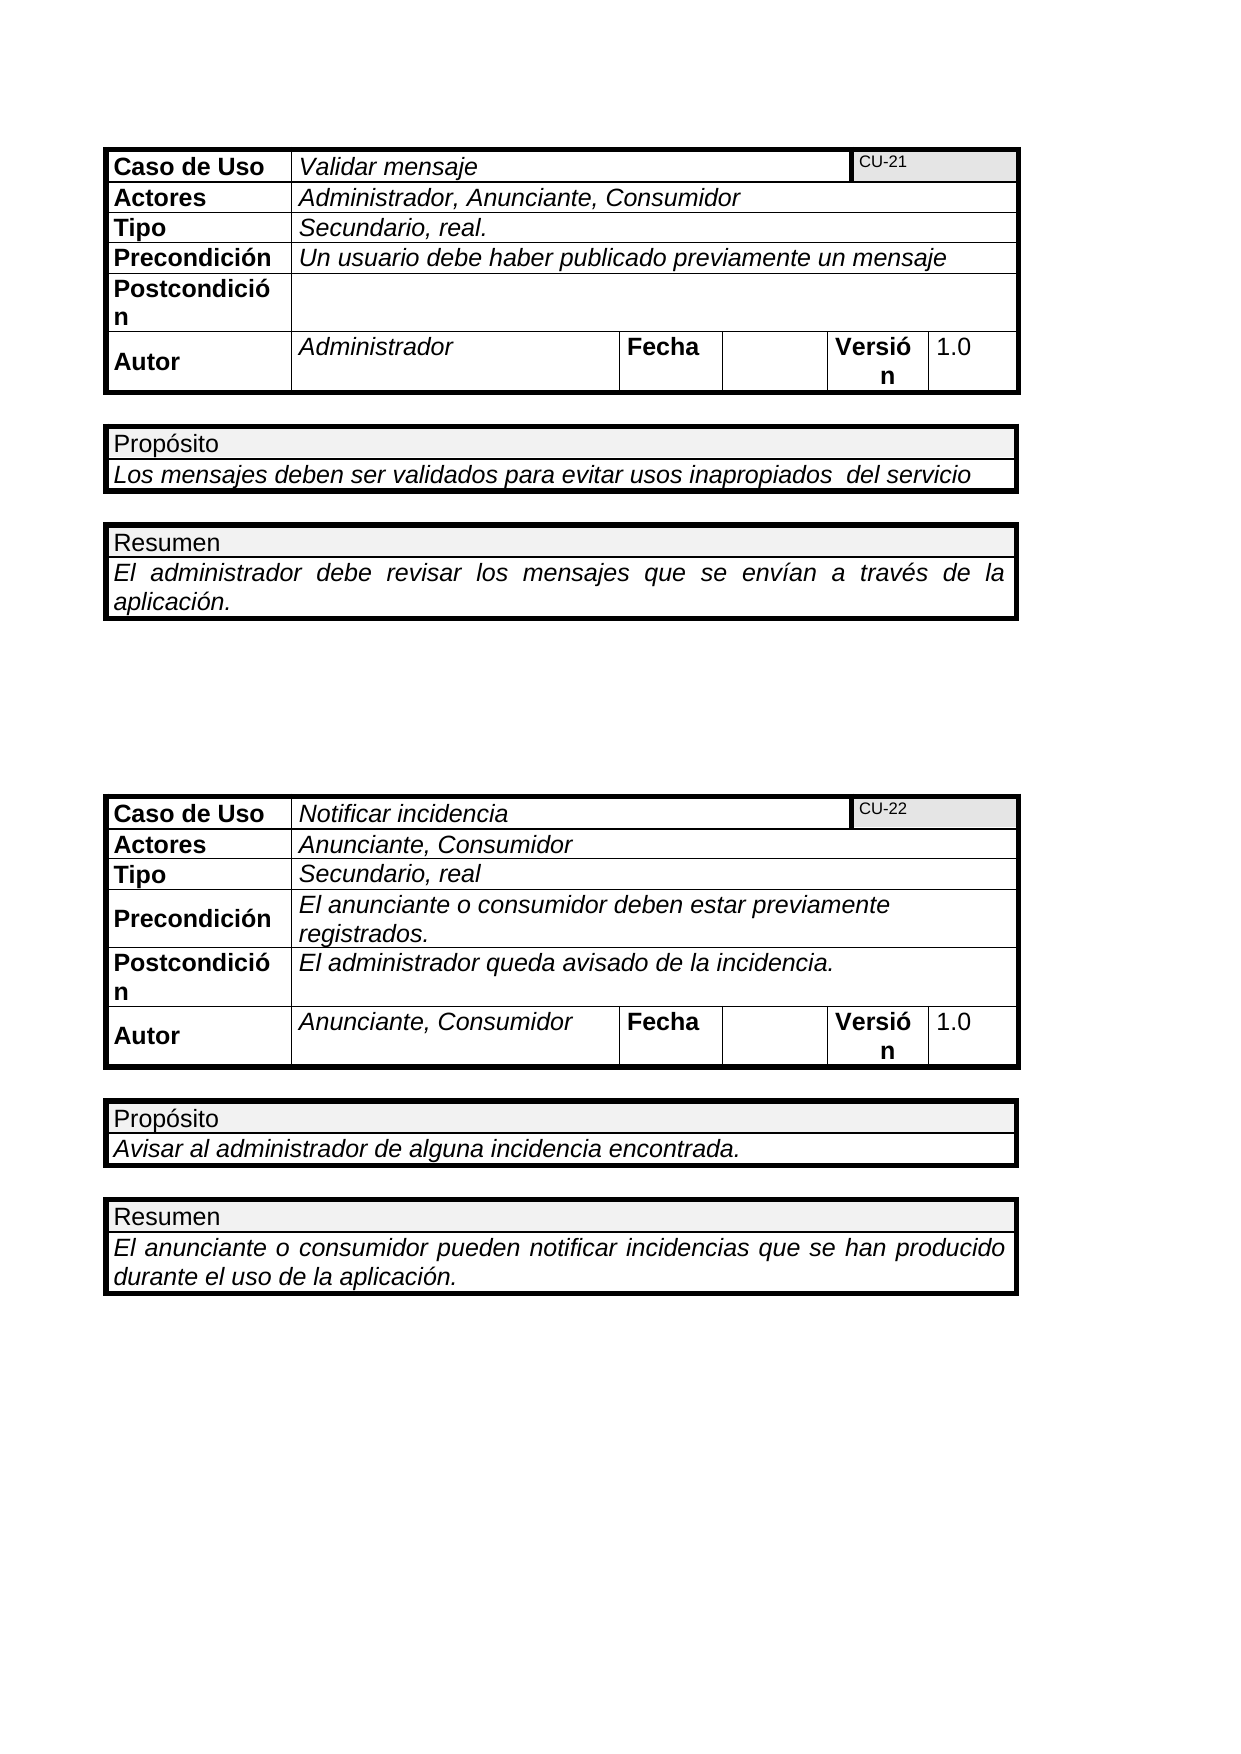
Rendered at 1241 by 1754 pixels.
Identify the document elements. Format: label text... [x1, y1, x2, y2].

table_cell Versión [828, 332, 928, 389]
table_cell Versión [828, 1007, 928, 1064]
table_cell Un usuario debe haber publicado previamente un mensaje [292, 243, 1016, 272]
table_header Resumen [109, 1202, 1014, 1231]
table_header CU-21 [854, 152, 1016, 181]
table_cell Avisar al administrador de alguna incidencia encontrada. [109, 1134, 1014, 1163]
table_cell Los mensajes deben ser validados para evitar usos inapropiados del servicio [109, 460, 1014, 488]
table_header CU-22 [854, 799, 1016, 827]
table_cell Precondición [109, 243, 291, 272]
table_cell Postcondición [109, 948, 291, 1006]
table_cell Tipo [109, 213, 291, 242]
table_cell 1.0 [929, 1007, 1016, 1064]
table_cell [723, 1007, 827, 1064]
table_cell El anunciante o consumidor pueden notificar incidencias que se han producido durante el uso de la aplicación. [109, 1233, 1014, 1291]
table_cell Tipo [109, 859, 291, 889]
table_cell Postcondición [109, 274, 291, 331]
table_cell Autor [109, 1007, 291, 1064]
table_cell [723, 332, 827, 389]
table_cell Anunciante, Consumidor [292, 1007, 619, 1064]
table_cell Actores [109, 830, 291, 858]
table_cell Anunciante, Consumidor [292, 830, 1016, 858]
table_header Validar mensaje [292, 152, 849, 181]
table_cell Actores [109, 183, 291, 212]
table_cell Administrador [292, 332, 619, 389]
table_cell El administrador debe revisar los mensajes que se envían a través de la aplicación. [109, 558, 1014, 616]
table_cell Fecha [620, 1007, 722, 1064]
table_header Caso de Uso [109, 799, 291, 827]
table_cell 1.0 [929, 332, 1016, 389]
table_cell Precondición [109, 890, 291, 947]
table_header Propósito [109, 429, 1014, 457]
table_cell El administrador queda avisado de la incidencia. [292, 948, 1016, 1006]
table_cell [292, 274, 1016, 331]
table_cell Administrador, Anunciante, Consumidor [292, 183, 1016, 212]
table_header Notificar incidencia [292, 799, 849, 827]
table_cell Secundario, real [292, 859, 1016, 889]
table_header Caso de Uso [109, 152, 291, 181]
table_header Resumen [109, 528, 1014, 556]
table_header Propósito [109, 1104, 1014, 1132]
table_cell Autor [109, 332, 291, 389]
table_cell El anunciante o consumidor deben estar previamente registrados. [292, 890, 1016, 947]
table_cell Fecha [620, 332, 722, 389]
table_cell Secundario, real. [292, 213, 1016, 242]
